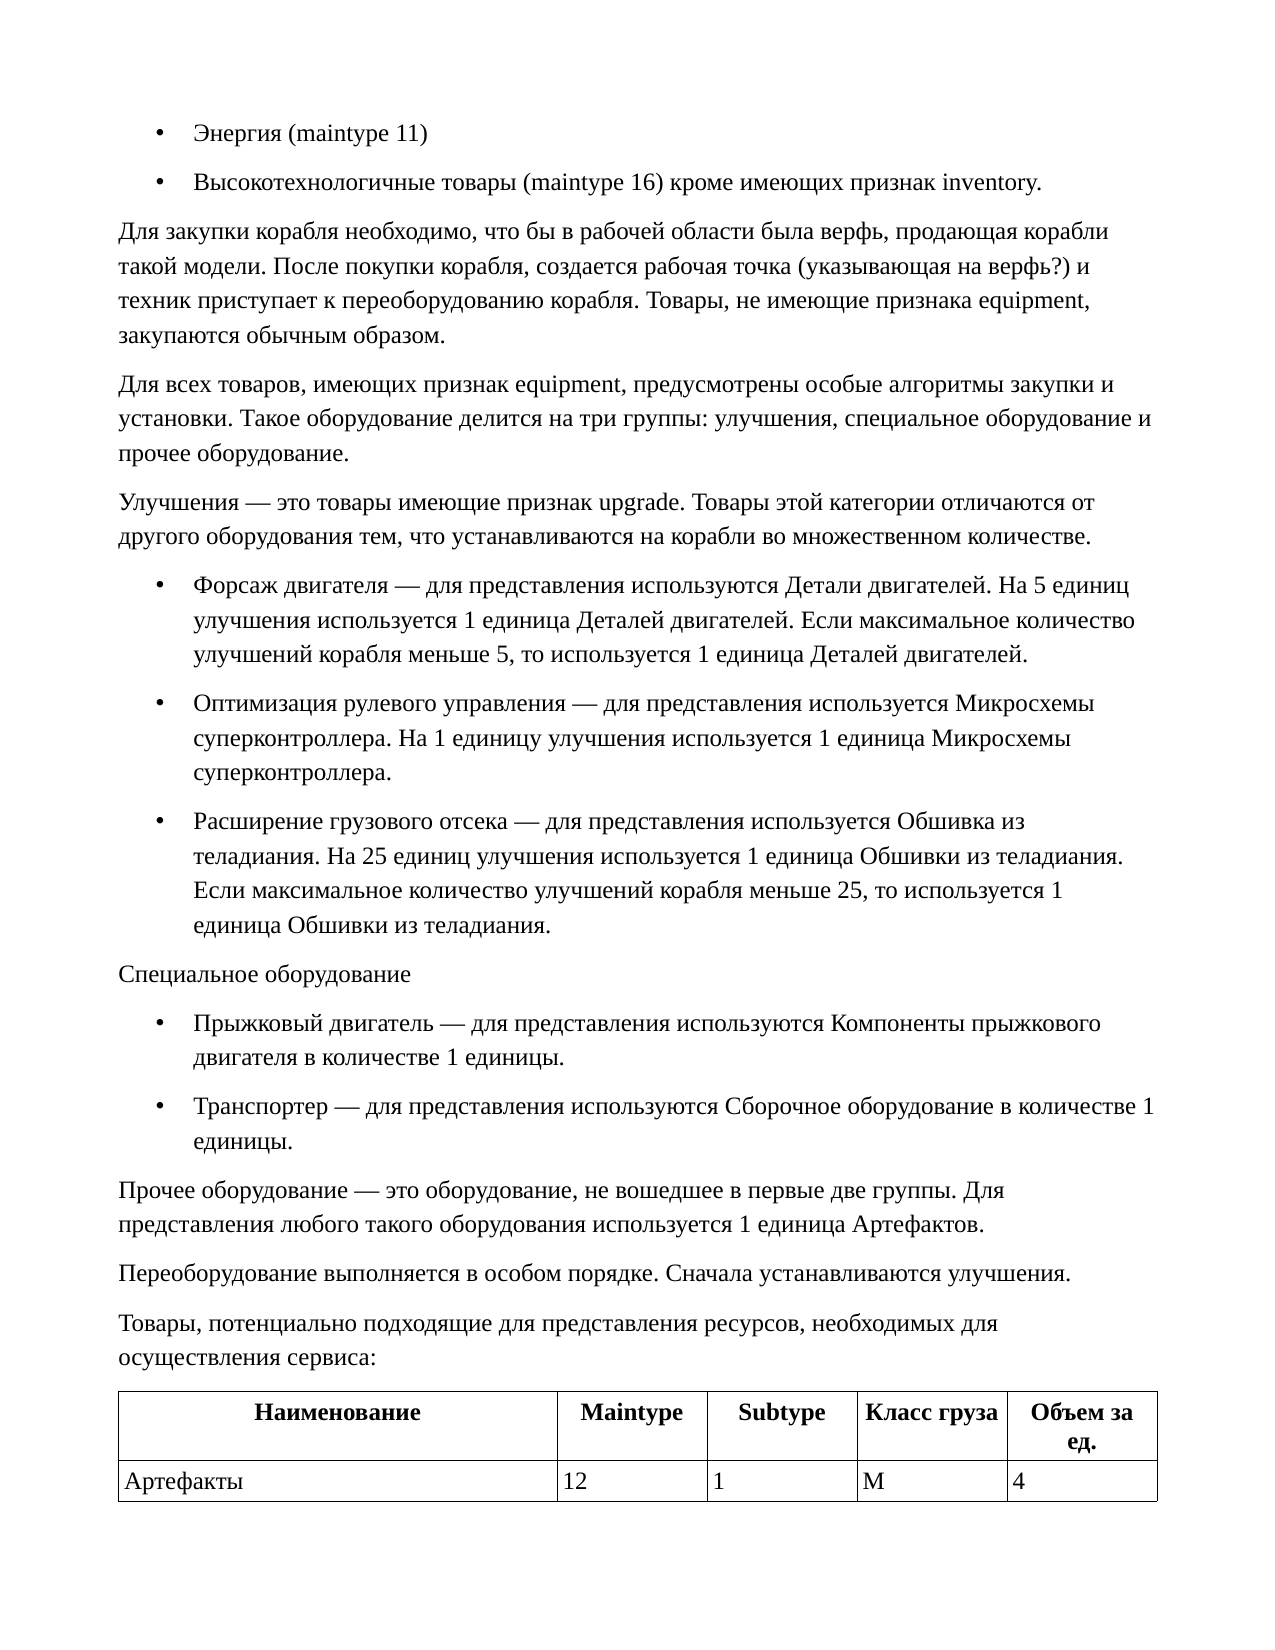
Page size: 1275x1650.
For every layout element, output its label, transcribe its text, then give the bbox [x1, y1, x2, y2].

table_cell 1 [708, 1461, 857, 1501]
table_header Класс груза [858, 1392, 1007, 1460]
table_header Maintype [558, 1392, 707, 1460]
table_cell Артефакты [119, 1461, 557, 1501]
list Прыжковый двигатель — для представления используются Компоненты прыжкового двигателя в количестве 1 единицы. [156, 1008, 1157, 1071]
table_header Объем за ед. [1008, 1392, 1157, 1460]
table_cell 12 [558, 1461, 707, 1501]
table_cell 4 [1008, 1461, 1157, 1501]
text Прочее оборудование — это оборудование, не вошедшее в первые две группы. Для представления любого такого оборудования используется 1 единица Артефактов. [118, 1175, 1157, 1238]
text Улучшения — это товары имеющие признак upgrade. Товары этой категории отличаются от другого оборудования тем, что устанавливаются на корабли во множественном количестве. [118, 487, 1157, 550]
list Форсаж двигателя — для представления используются Детали двигателей. На 5 единиц улучшения используется 1 единица Деталей двигателей. Если максимальное количество улучшений корабля меньше 5, то используется 1 единица Деталей двигателей. [156, 570, 1157, 668]
text Специальное оборудование [118, 959, 1157, 988]
table_cell M [858, 1461, 1007, 1501]
list Транспортер — для представления используются Сборочное оборудование в количестве 1 единицы. [156, 1091, 1157, 1155]
list Высокотехнологичные товары (maintype 16) кроме имеющих признак inventory. [156, 167, 1157, 196]
text Для закупки корабля необходимо, что бы в рабочей области была верфь, продающая корабли такой модели. После покупки корабля, создается рабочая точка (указывающая на верфь?) и техник приступает к переоборудованию корабля. Товары, не имеющие признака equipment, закупаются обычным образом. [118, 216, 1157, 348]
list Энергия (maintype 11) [156, 118, 1157, 147]
list Оптимизация рулевого управления — для представления используется Микросхемы суперконтроллера. На 1 единицу улучшения используется 1 единица Микросхемы суперконтроллера. [156, 688, 1157, 786]
list Расширение грузового отсека — для представления используется Обшивка из теладиания. На 25 единиц улучшения используется 1 единица Обшивки из теладиания. Если максимальное количество улучшений корабля меньше 25, то используется 1 единица Обшивки из теладиания. [156, 806, 1157, 938]
text Для всех товаров, имеющих признак equipment, предусмотрены особые алгоритмы закупки и установки. Такое оборудование делится на три группы: улучшения, специальное оборудование и прочее оборудование. [118, 369, 1157, 466]
table_header Subtype [708, 1392, 857, 1460]
text Товары, потенциально подходящие для представления ресурсов, необходимых для осуществления сервиса: [118, 1308, 1157, 1371]
table_header Наименование [119, 1392, 557, 1460]
text Переоборудование выполняется в особом порядке. Сначала устанавливаются улучшения. [118, 1258, 1157, 1287]
